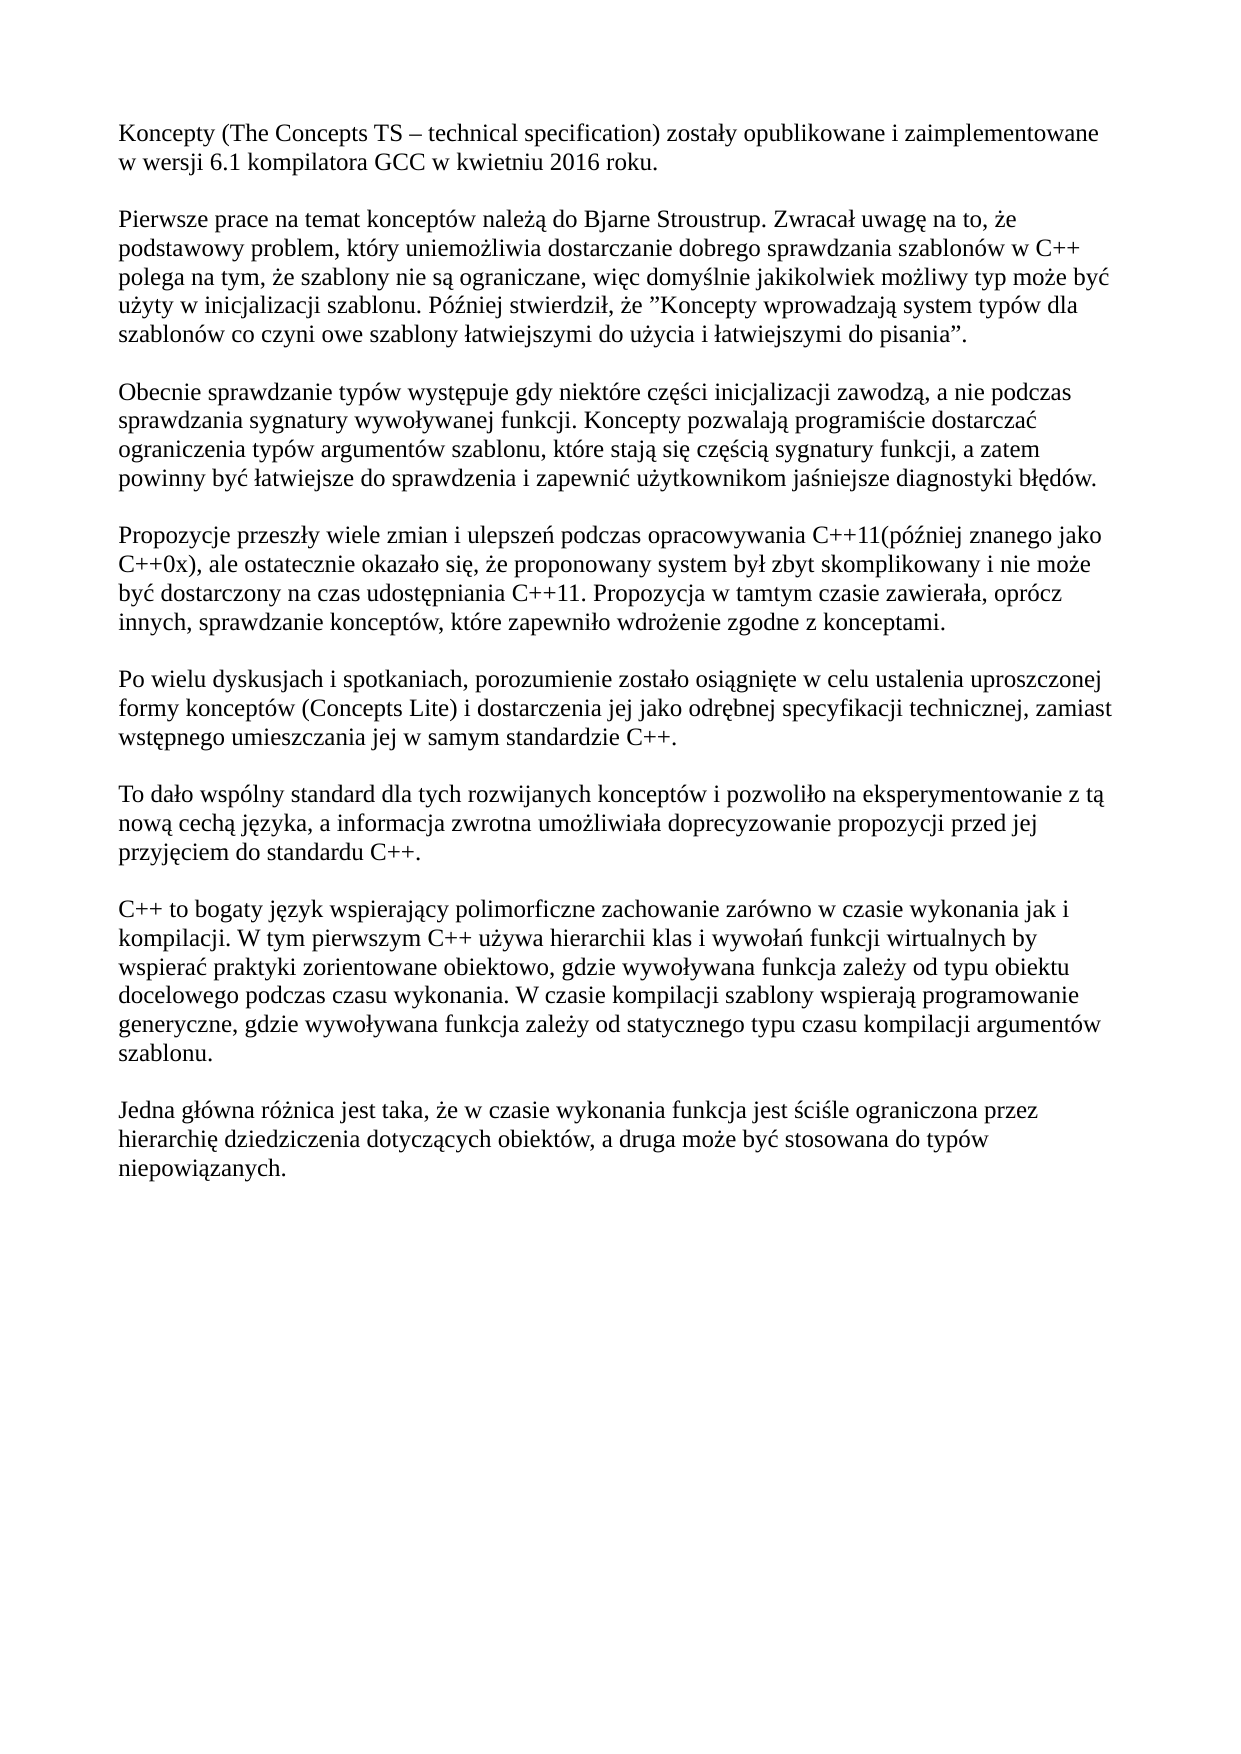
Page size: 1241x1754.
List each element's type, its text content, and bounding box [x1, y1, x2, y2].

text Propozycje przeszły wiele zmian i ulepszeń podczas opracowywania C++11(później znanego jako C++0x), ale ostatecznie okazało się, że proponowany system był zbyt skomplikowany i nie może być dostarczony na czas udostępniania C++11. Propozycja w tamtym czasie zawierała, oprócz innych, sprawdzanie konceptów, które zapewniło wdrożenie zgodne z konceptami. [118, 521, 1122, 636]
text Koncepty (The Concepts TS – technical specification) zostały opublikowane i zaimplementowane w wersji 6.1 kompilatora GCC w kwietniu 2016 roku. [118, 118, 1122, 176]
text Jedna główna różnica jest taka, że w czasie wykonania funkcja jest ściśle ograniczona przez hierarchię dziedziczenia dotyczących obiektów, a druga może być stosowana do typów niepowiązanych. [118, 1096, 1122, 1182]
text Obecnie sprawdzanie typów występuje gdy niektóre części inicjalizacji zawodzą, a nie podczas sprawdzania sygnatury wywoływanej funkcji. Koncepty pozwalają programiście dostarczać ograniczenia typów argumentów szablonu, które stają się częścią sygnatury funkcji, a zatem powinny być łatwiejsze do sprawdzenia i zapewnić użytkownikom jaśniejsze diagnostyki błędów. [118, 377, 1122, 492]
text C++ to bogaty język wspierający polimorficzne zachowanie zarówno w czasie wykonania jak i kompilacji. W tym pierwszym C++ używa hierarchii klas i wywołań funkcji wirtualnych by wspierać praktyki zorientowane obiektowo, gdzie wywoływana funkcja zależy od typu obiektu docelowego podczas czasu wykonania. W czasie kompilacji szablony wspierają programowanie generyczne, gdzie wywoływana funkcja zależy od statycznego typu czasu kompilacji argumentów szablonu. [118, 894, 1122, 1067]
text To dało wspólny standard dla tych rozwijanych konceptów i pozwoliło na eksperymentowanie z tą nową cechą języka, a informacja zwrotna umożliwiała doprecyzowanie propozycji przed jej przyjęciem do standardu C++. [118, 779, 1122, 866]
text Po wielu dyskusjach i spotkaniach, porozumienie zostało osiągnięte w celu ustalenia uproszczonej formy konceptów (Concepts Lite) i dostarczenia jej jako odrębnej specyfikacji technicznej, zamiast wstępnego umieszczania jej w samym standardzie C++. [118, 664, 1122, 751]
text Pierwsze prace na temat konceptów należą do Bjarne Stroustrup. Zwracał uwagę na to, że podstawowy problem, który uniemożliwia dostarczanie dobrego sprawdzania szablonów w C++ polega na tym, że szablony nie są ograniczane, więc domyślnie jakikolwiek możliwy typ może być użyty w inicjalizacji szablonu. Później stwierdził, że ”Koncepty wprowadzają system typów dla szablonów co czyni owe szablony łatwiejszymi do użycia i łatwiejszymi do pisania”. [118, 204, 1122, 348]
